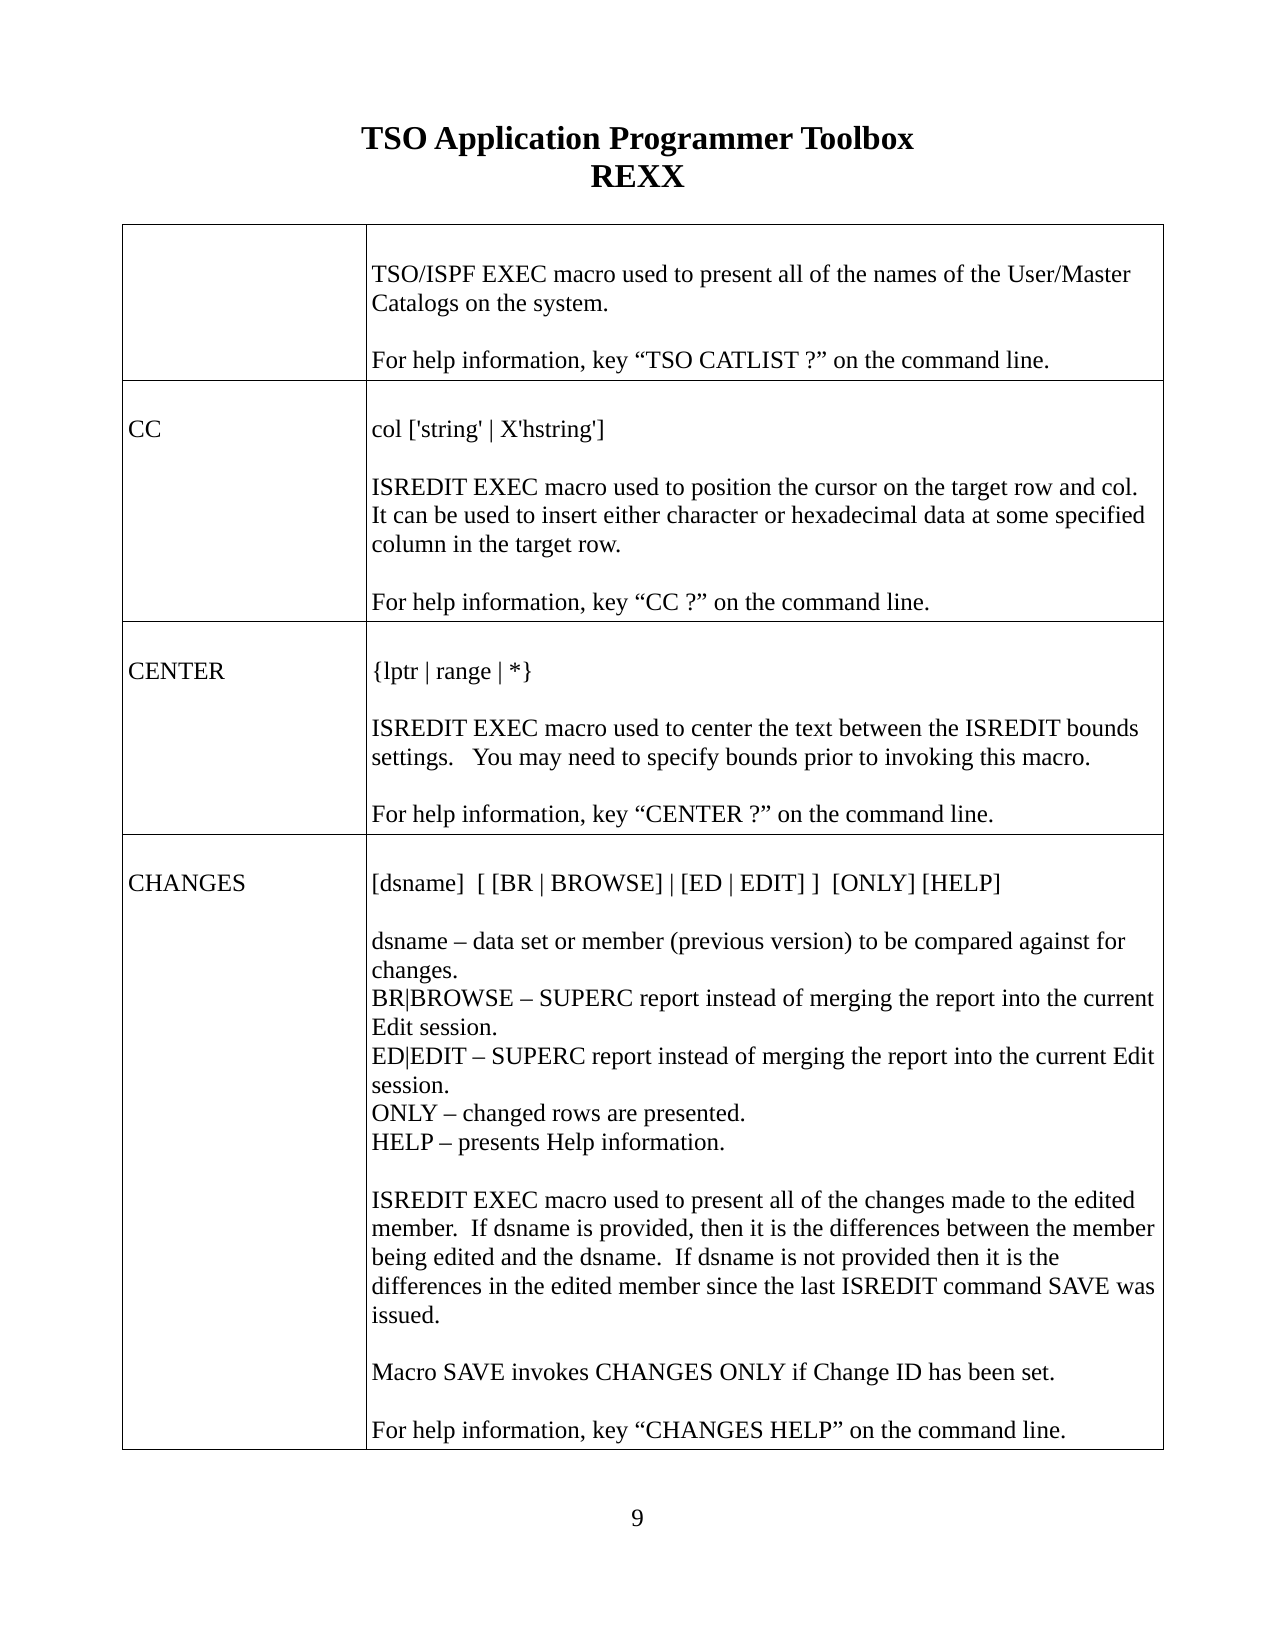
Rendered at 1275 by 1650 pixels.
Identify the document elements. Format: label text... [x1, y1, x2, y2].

table_cell [123, 225, 366, 379]
table_cell TSO/ISPF EXEC macro used to present all of the names of the User/Master Catalogs on the system. For help information, key “TSO CATLIST ?” on the command line. [367, 225, 1163, 379]
table_cell [dsname] [ [BR | BROWSE] | [ED | EDIT] ] [ONLY] [HELP] dsname – data set or member (previous version) to be compared against for changes. BR|BROWSE – SUPERC report instead of merging the report into the current Edit session. ED|EDIT – SUPERC report instead of merging the report into the current Edit session. ONLY – changed rows are presented. HELP – presents Help information. ISREDIT EXEC macro used to present all of the changes made to the edited member. If dsname is provided, then it is the differences between the member being edited and the dsname. If dsname is not provided then it is the differences in the edited member since the last ISREDIT command SAVE was issued. Macro SAVE invokes CHANGES ONLY if Change ID has been set. For help information, key “CHANGES HELP” on the command line. [367, 835, 1163, 1449]
table_cell {lptr | range | *} ISREDIT EXEC macro used to center the text between the ISREDIT bounds settings. You may need to specify bounds prior to invoking this macro. For help information, key “CENTER ?” on the command line. [367, 622, 1163, 834]
table_cell CC [123, 381, 366, 621]
table_cell CHANGES [123, 835, 366, 1449]
table_cell CENTER [123, 622, 366, 834]
table_cell col ['string' | X'hstring'] ISREDIT EXEC macro used to position the cursor on the target row and col. It can be used to insert either character or hexadecimal data at some specified column in the target row. For help information, key “CC ?” on the command line. [367, 381, 1163, 621]
